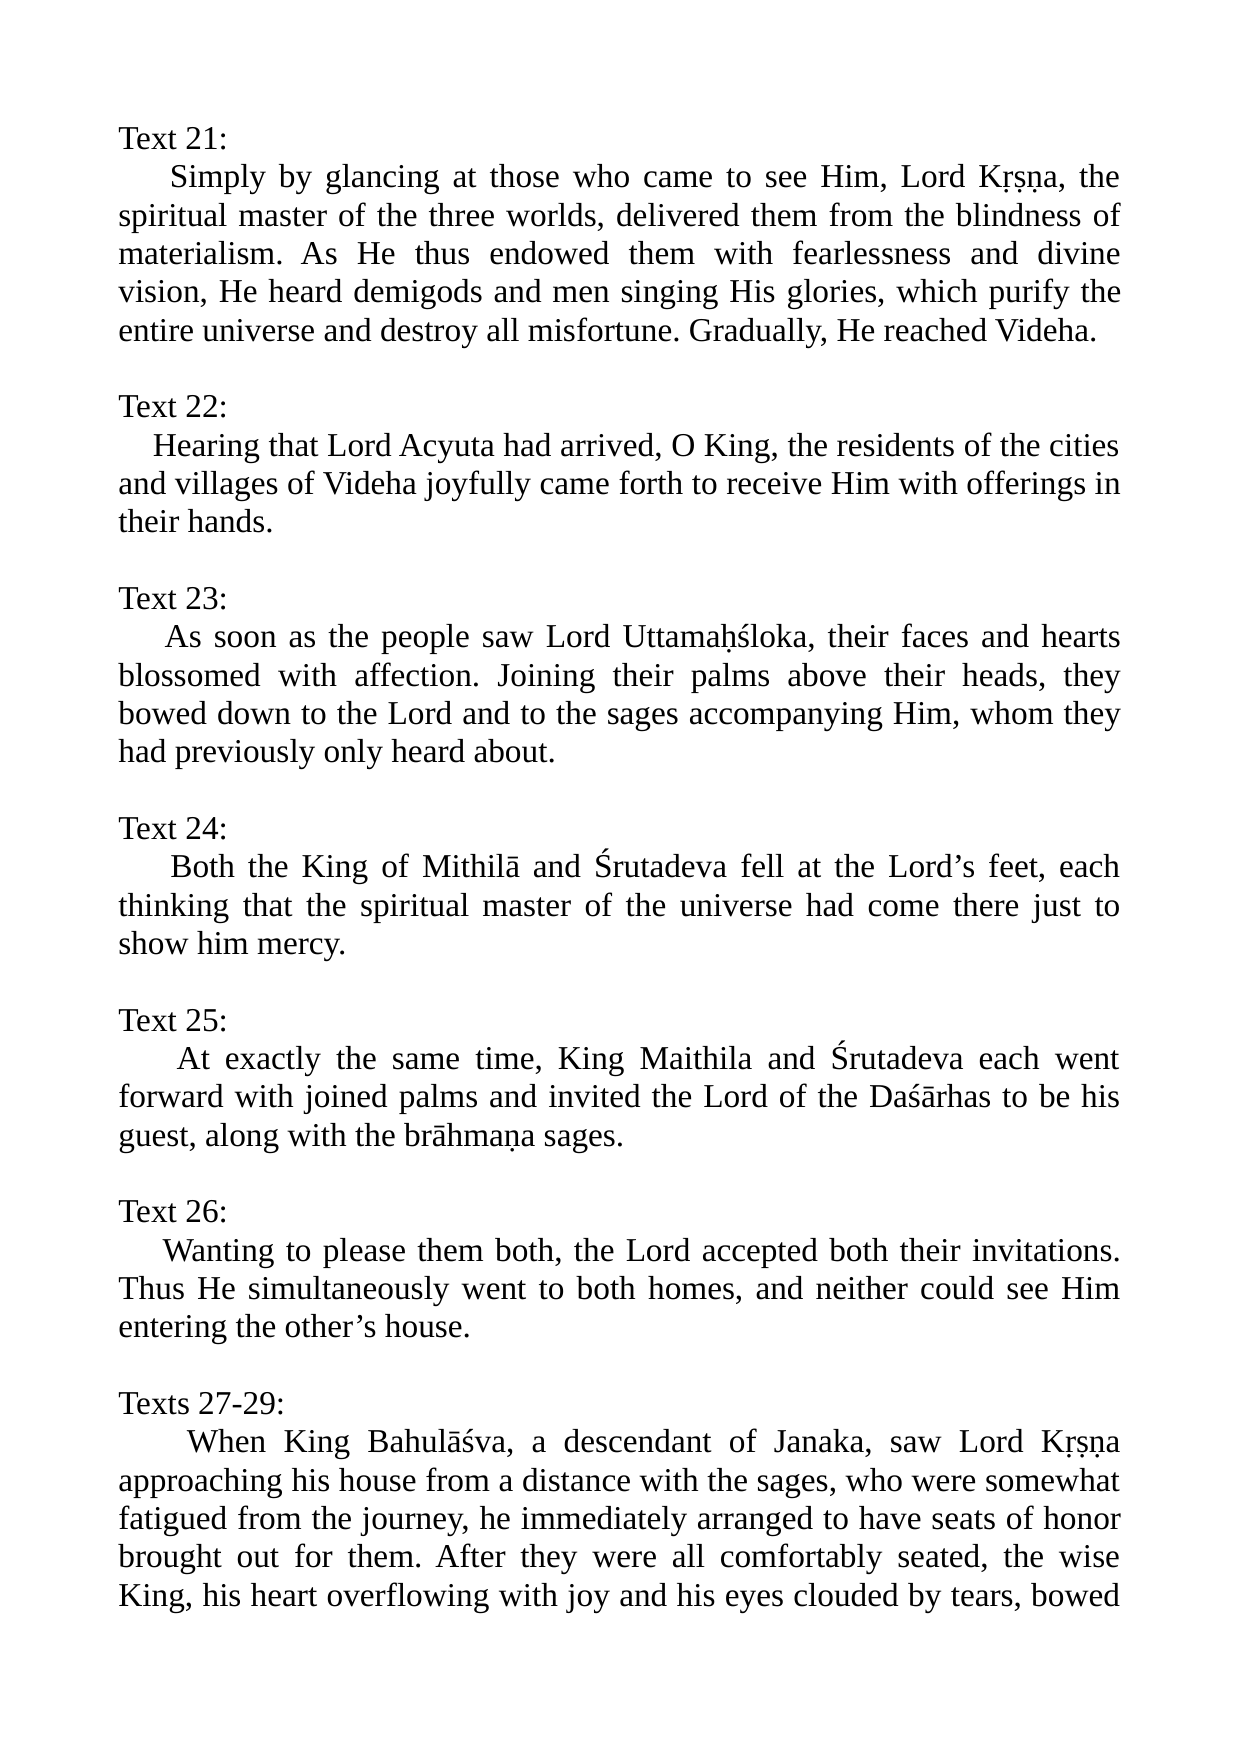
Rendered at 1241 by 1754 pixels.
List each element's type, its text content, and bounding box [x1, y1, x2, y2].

text Wanting to please them both, the Lord accepted both their invitations. Thus He simultaneously went to both homes, and neither could see Him entering the other’s house. [118, 1230, 1122, 1345]
text Both the King of Mithilā and Śrutadeva fell at the Lord’s feet, each thinking that the spiritual master of the universe had come there just to show him mercy. [118, 846, 1122, 961]
text Hearing that Lord Acyuta had arrived, O King, the residents of the cities and villages of Videha joyfully came forth to receive Him with offerings in their hands. [118, 425, 1122, 540]
text Text 23: [118, 578, 1122, 616]
text Text 26: [118, 1191, 1122, 1230]
text When King Bahulāśva, a descendant of Janaka, saw Lord Kṛṣṇa approaching his house from a distance with the sages, who were somewhat fatigued from the journey, he immediately arranged to have seats of honor brought out for them. After they were all comfortably seated, the wise King, his heart overflowing with joy and his eyes clouded by tears, bowed [118, 1421, 1122, 1613]
text At exactly the same time, King Maithila and Śrutadeva each went forward with joined palms and invited the Lord of the Daśārhas to be his guest, along with the brāhmaṇa sages. [118, 1038, 1122, 1153]
text Text 24: [118, 808, 1122, 846]
text Texts 27-29: [118, 1383, 1122, 1421]
text Text 22: [118, 386, 1122, 425]
text Text 25: [118, 1000, 1122, 1038]
text As soon as the people saw Lord Uttamaḥśloka, their faces and hearts blossomed with affection. Joining their palms above their heads, they bowed down to the Lord and to the sages accompanying Him, whom they had previously only heard about. [118, 616, 1122, 770]
text Text 21: [118, 118, 1122, 156]
text Simply by glancing at those who came to see Him, Lord Kṛṣṇa, the spiritual master of the three worlds, delivered them from the blindness of materialism. As He thus endowed them with fearlessness and divine vision, He heard demigods and men singing His glories, which purify the entire universe and destroy all misfortune. Gradually, He reached Videha. [118, 156, 1122, 348]
